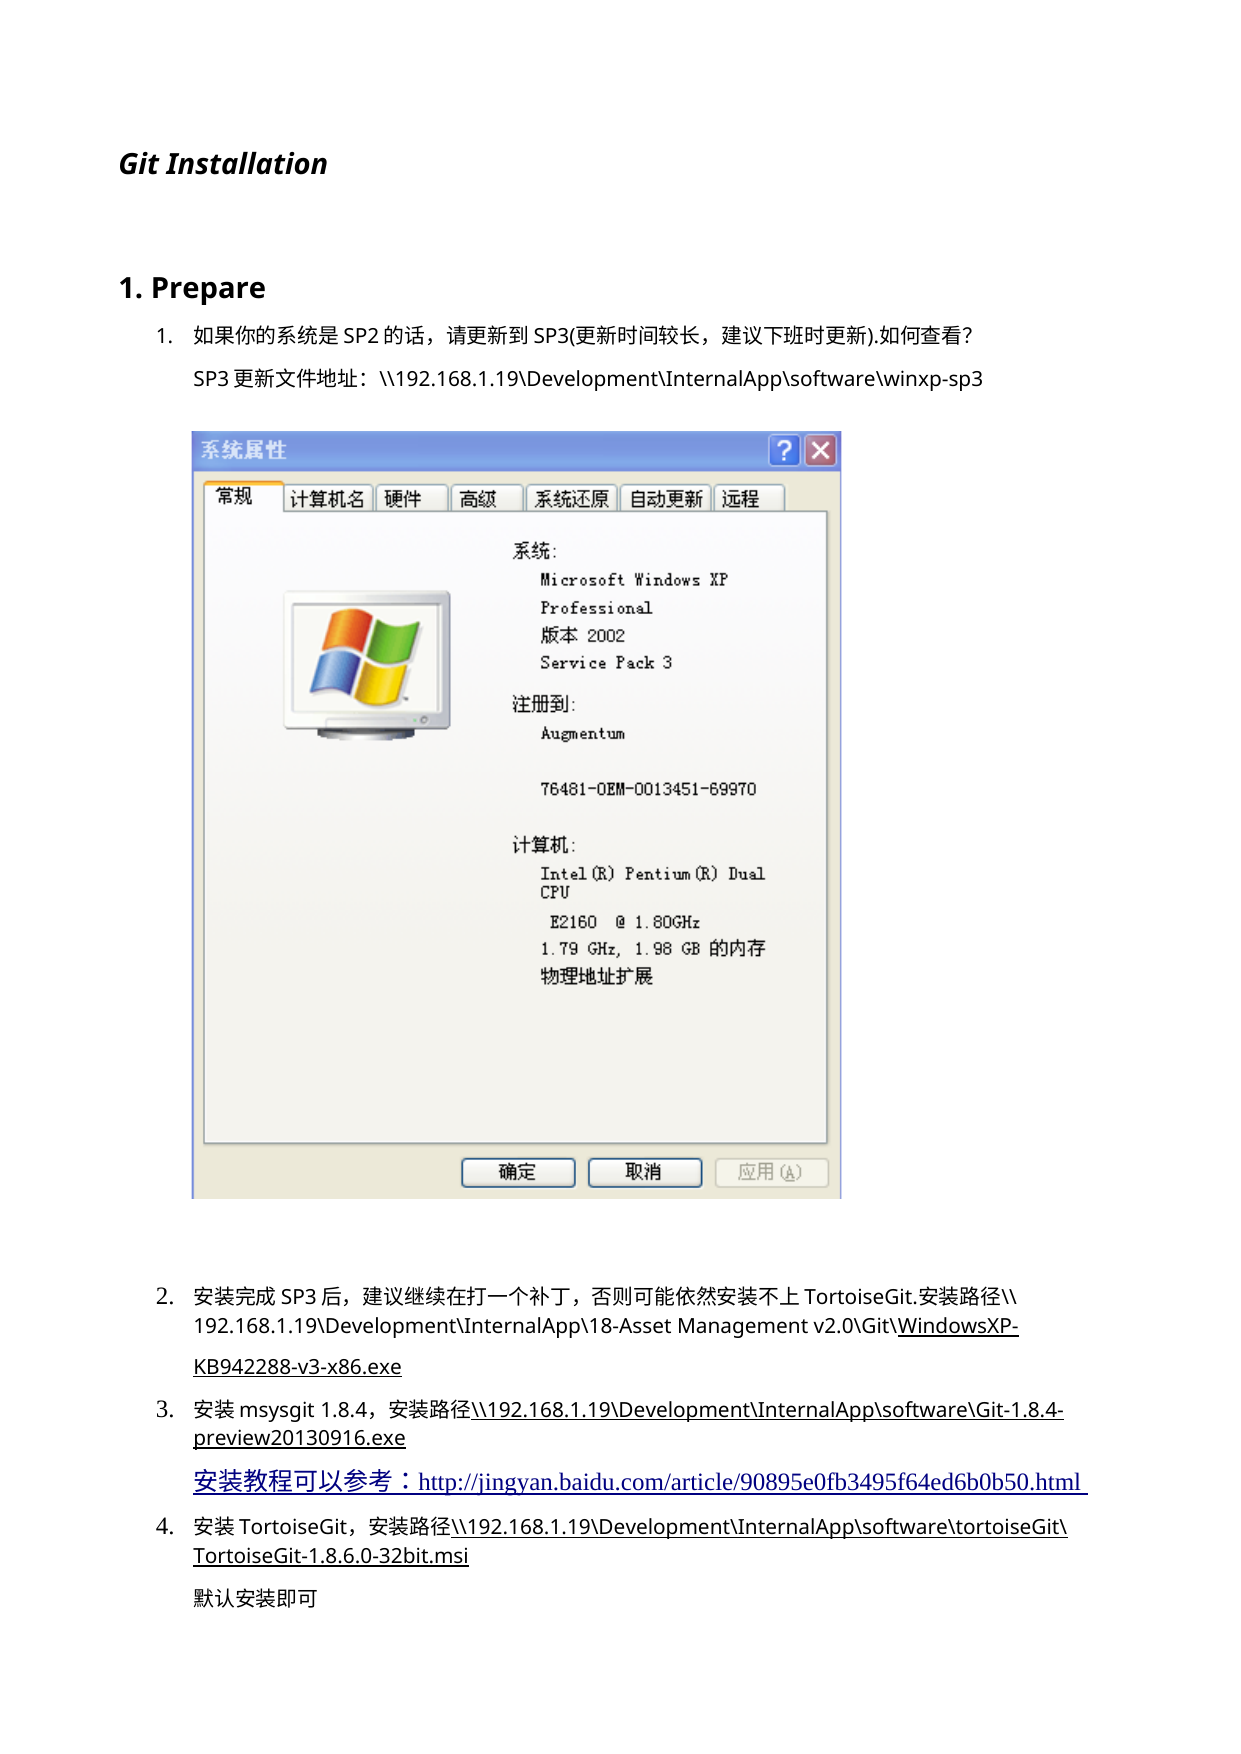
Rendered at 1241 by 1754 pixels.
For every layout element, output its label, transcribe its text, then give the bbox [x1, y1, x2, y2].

list 安装msysgit 1.8.4，安装路径\\192.168.1.19\Development\InternalApp\software\Git-1.8.4-preview20130916.exe [156, 1393, 1122, 1452]
list KB942288-v3-x86.exe [156, 1352, 1122, 1380]
picture [191, 431, 842, 1199]
subtitle 1. Prepare [118, 267, 1122, 307]
subtitle Git Installation [118, 143, 1122, 183]
list 安装教程可以参考：http://jingyan.baidu.com/article/90895e0fb3495f64ed6b0b50.html [156, 1464, 1122, 1498]
list 如果你的系统是SP2的话，请更新到SP3(更新时间较长，建议下班时更新).如何查看？ [156, 319, 1122, 349]
list 安装TortoiseGit，安装路径\\192.168.1.19\Development\InternalApp\software\tortoiseGit\TortoiseGit-1.8.6.0-32bit.msi [156, 1511, 1122, 1569]
list 安装完成SP3后，建议继续在打一个补丁，否则可能依然安装不上TortoiseGit.安装路径\\192.168.1.19\Development\InternalApp\18-Asset Management v2.0\Git\WindowsXP- [156, 1281, 1122, 1339]
list SP3更新文件地址：\\192.168.1.19\Development\InternalApp\software\winxp-sp3 [156, 362, 1122, 392]
list 默认安装即可 [156, 1582, 1122, 1612]
